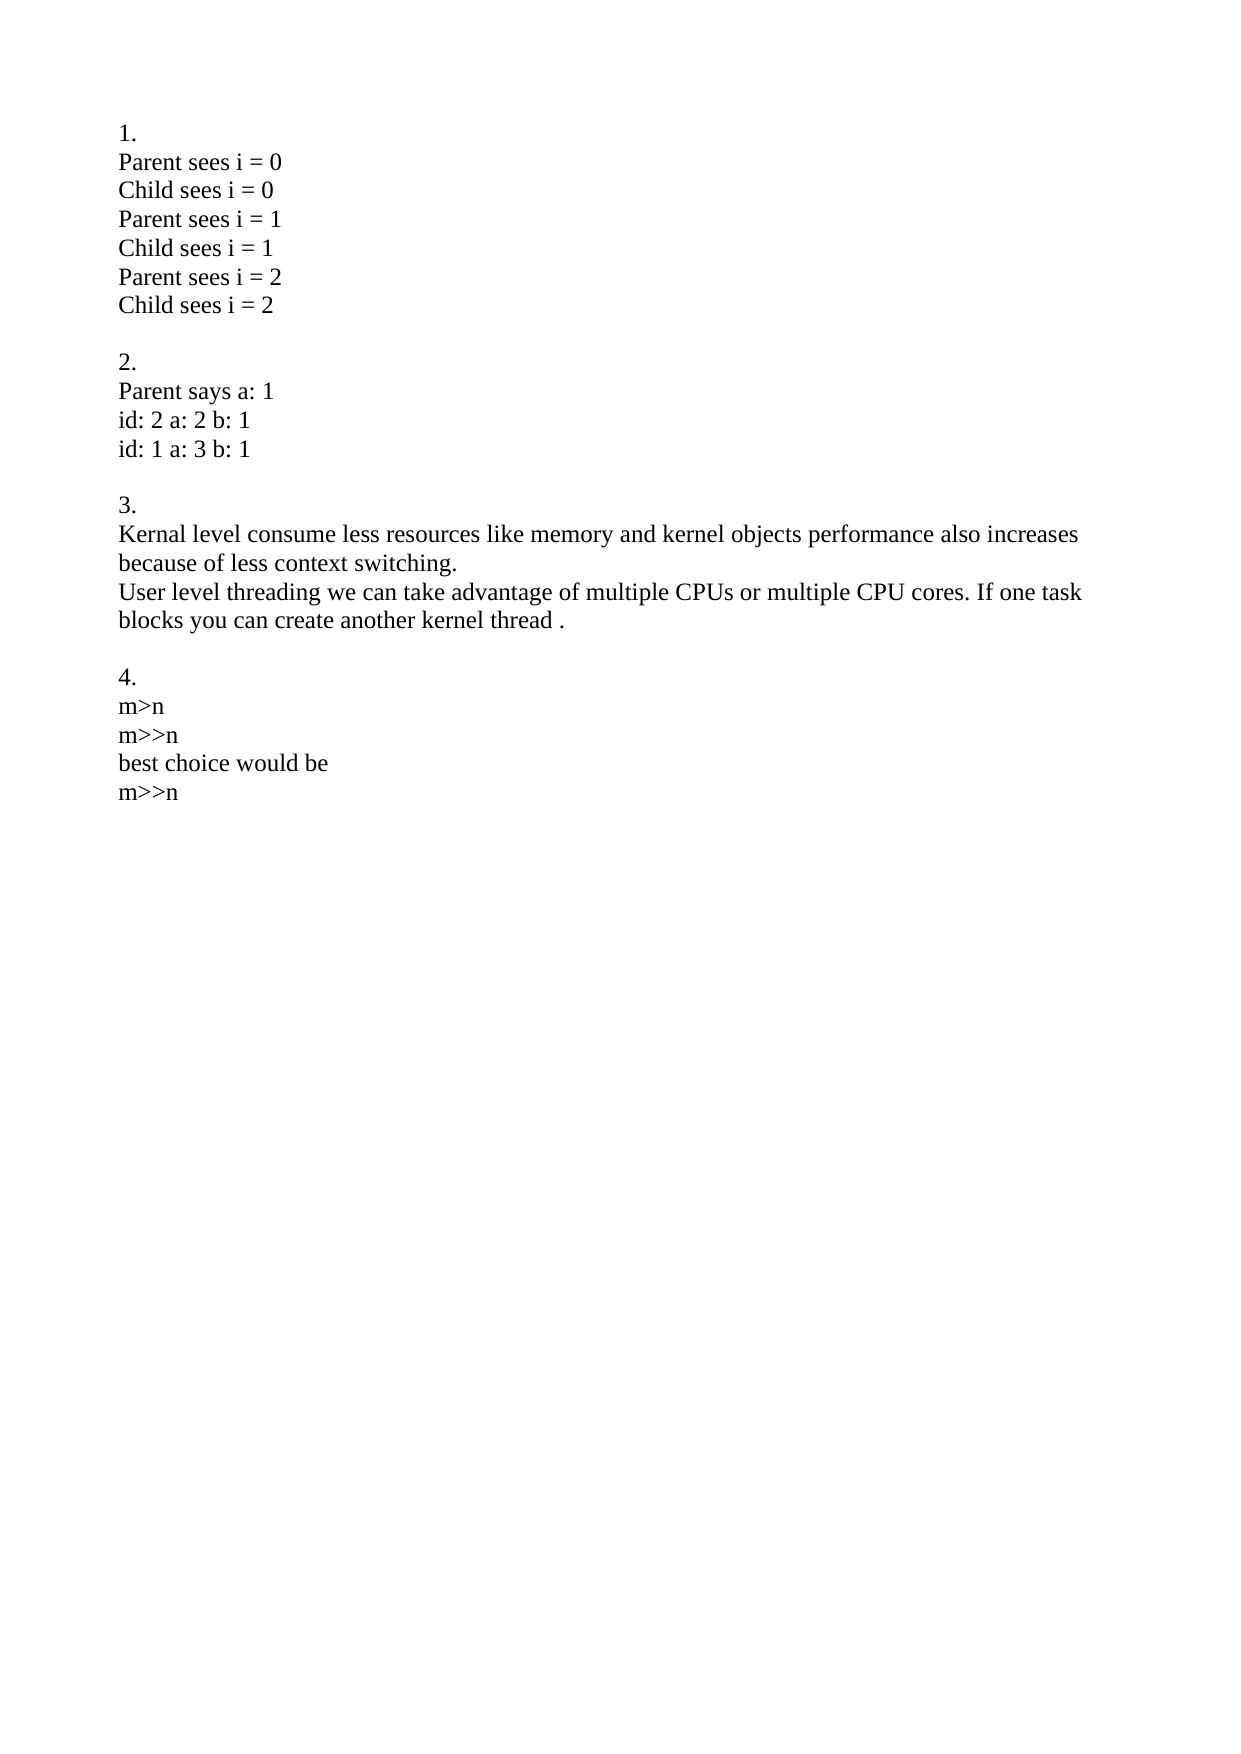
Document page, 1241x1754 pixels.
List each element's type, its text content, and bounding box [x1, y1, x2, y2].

text id: 1 a: 3 b: 1 [118, 434, 1122, 462]
text Parent sees i = 0 [118, 147, 1122, 176]
text Child sees i = 2 [118, 291, 1122, 319]
text User level threading we can take advantage of multiple CPUs or multiple CPU cores. If one task blocks you can create another kernel thread . [118, 577, 1122, 634]
text best choice would be [118, 748, 1122, 777]
text 3. [118, 490, 1122, 519]
text 2. [118, 347, 1122, 376]
text id: 2 a: 2 b: 1 [118, 405, 1122, 434]
text m>>n [118, 720, 1122, 748]
text Child sees i = 0 [118, 176, 1122, 204]
text Parent sees i = 2 [118, 262, 1122, 291]
text m>>n [118, 777, 1122, 806]
text 1. [118, 118, 1122, 147]
text Parent says a: 1 [118, 376, 1122, 405]
text m>n [118, 691, 1122, 720]
text Kernal level consume less resources like memory and kernel objects performance also increases because of less context switching. [118, 519, 1122, 577]
text 4. [118, 662, 1122, 691]
text Child sees i = 1 [118, 233, 1122, 262]
text Parent sees i = 1 [118, 204, 1122, 233]
